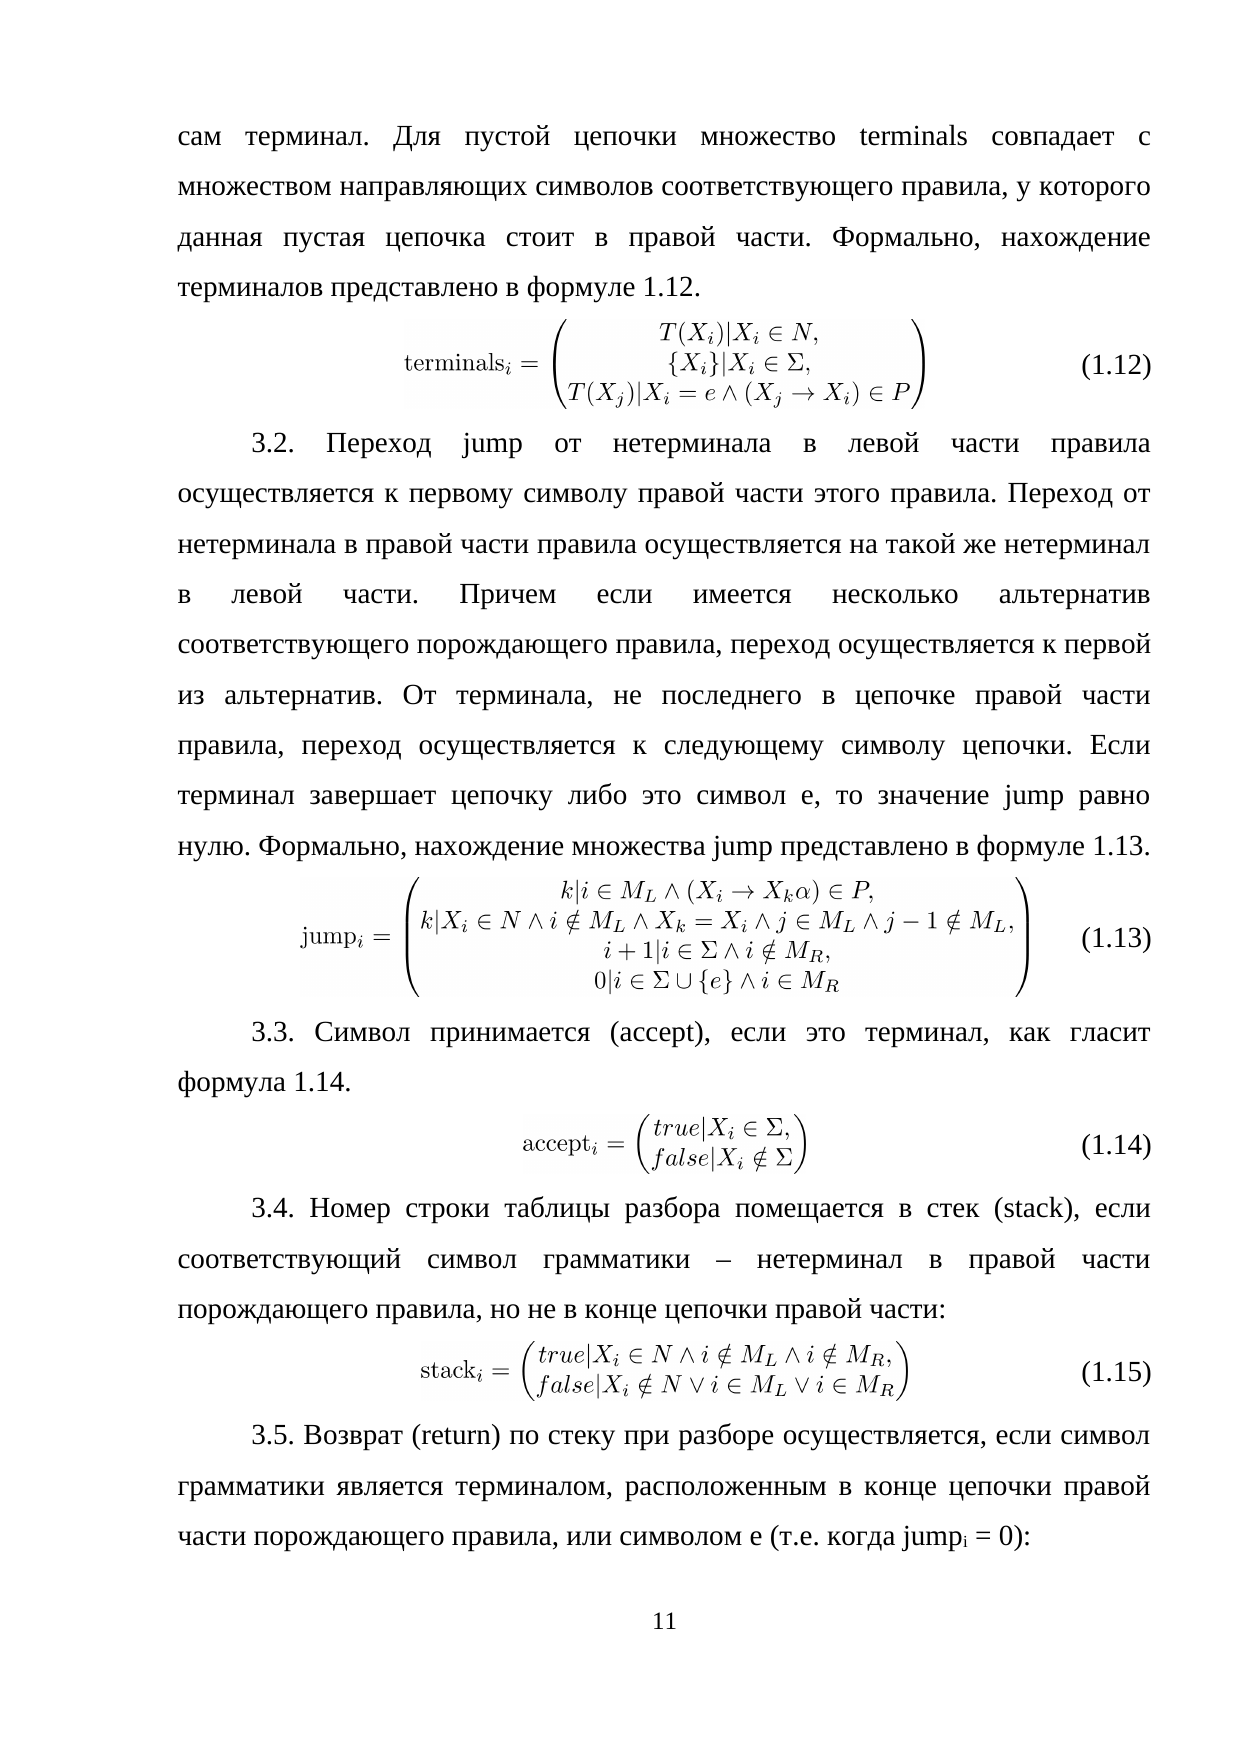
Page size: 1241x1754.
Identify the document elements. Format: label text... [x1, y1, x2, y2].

text (1.14) [806, 1114, 1152, 1174]
text (1.15) [908, 1341, 1152, 1401]
text 3.2. Переход jump от нетерминала в левой части правила осуществляется к первому символу правой части этого правила. Переход от нетерминала в правой части правила осуществляется на такой же нетерминал в левой части. Причем если имеется несколько альтернатив соответствующего порождающего правила, переход осуществляется к первой из альтернатив. От терминала, не последнего в цепочке правой части правила, переход осуществляется к следующему символу цепочки. Если терминал завершает цепочку либо это символ e, то значение jump равно нулю. Формально, нахождение множества jump представлено в формуле 1.13. [177, 425, 1152, 861]
text 3.3. Символ принимается (accept), если это терминал, как гласит формула 1.14. [177, 1014, 1152, 1097]
text 3.4. Номер строки таблицы разбора помещается в стек (stack), если соответствующий символ грамматики – нетерминал в правой части порождающего правила, но не в конце цепочки правой части: [177, 1190, 1152, 1324]
text [177, 1341, 421, 1401]
text [177, 1114, 523, 1174]
picture [421, 1341, 908, 1401]
text [177, 878, 300, 997]
text сам терминал. Для пустой цепочки множество terminals совпадает с множеством направляющих символов соответствующего правила, у которого данная пустая цепочка стоит в правой части. Формально, нахождение терминалов представлено в формуле 1.12. [177, 118, 1152, 303]
picture [404, 319, 925, 409]
text (1.12) [925, 319, 1152, 408]
picture [523, 1114, 806, 1174]
text (1.13) [1029, 878, 1152, 997]
text 3.5. Возврат (return) по стеку при разборе осуществляется, если символ грамматики является терминалом, расположенным в конце цепочки правой части порождающего правила, или символом e (т.е. когда jumpi = 0): [177, 1417, 1152, 1552]
picture [300, 877, 1029, 997]
text [177, 319, 404, 408]
